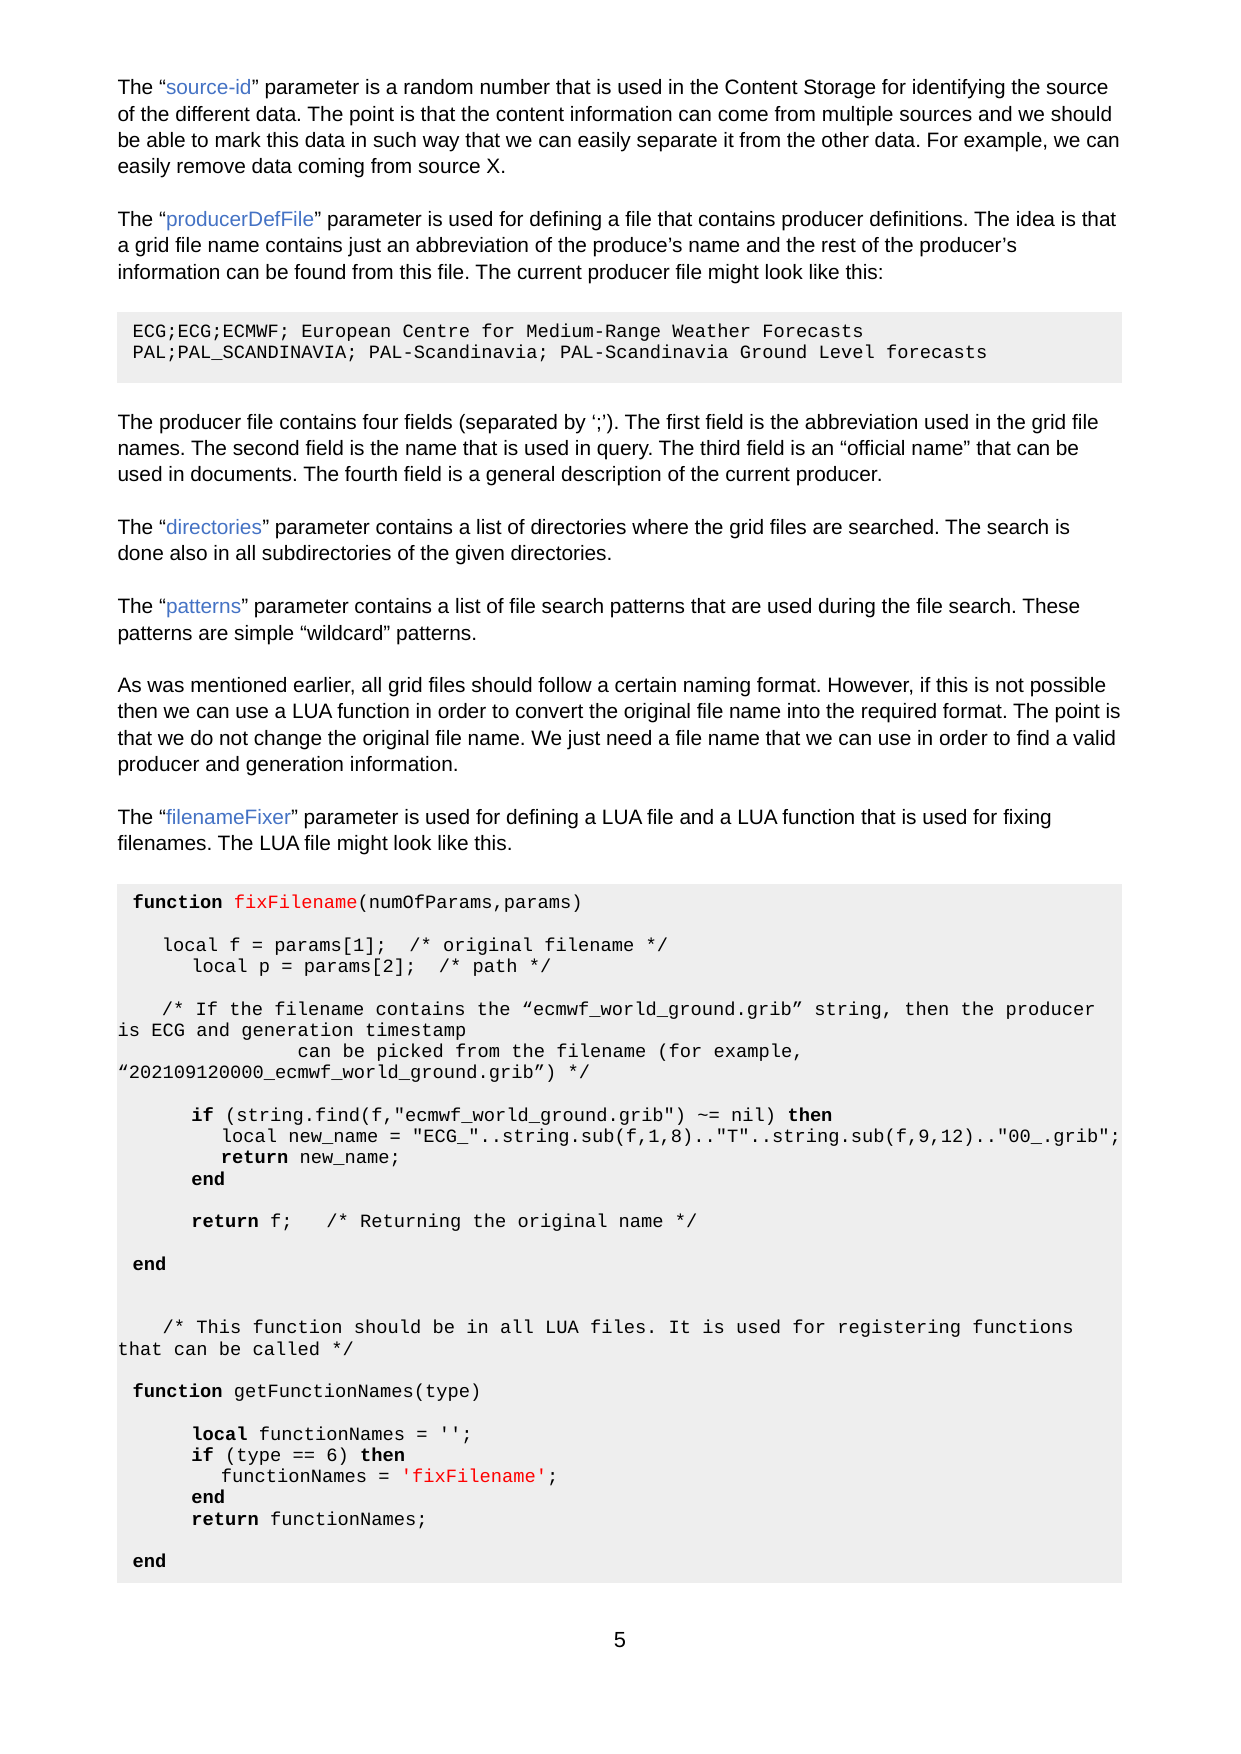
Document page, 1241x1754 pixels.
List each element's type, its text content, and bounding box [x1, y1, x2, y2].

text The “source-id” parameter is a random number that is used in the Content Storage for identifying the source of the different data. The point is that the content information can come from multiple sources and we should be able to mark this data in such way that we can easily separate it from the other data. For example, we can easily remove data coming from source X. [117, 75, 1122, 178]
text function fixFilename(numOfParams,params) [117, 893, 1122, 914]
text local f = params[1]; /* original filename */ [117, 936, 1122, 957]
text end [117, 1254, 1122, 1276]
text The producer file contains four fields (separated by ‘;’). The first field is the abbreviation used in the grid file names. The second field is the name that is used in query. The third field is an “official name” that can be used in documents. The fourth field is a general description of the current producer. [117, 409, 1122, 486]
text return new_name; [117, 1148, 1122, 1169]
text local functionNames = ''; [117, 1424, 1122, 1446]
text functionNames = 'fixFilename'; [117, 1467, 1122, 1488]
text The “patterns” parameter contains a list of file search patterns that are used during the file search. These patterns are simple “wildcard” patterns. [117, 594, 1122, 644]
text if (type == 6) then [117, 1446, 1122, 1467]
text end [117, 1169, 1122, 1191]
text The “directories” parameter contains a list of directories where the grid files are searched. The search is done also in all subdirectories of the given directories. [117, 515, 1122, 565]
text ECG;ECG;ECMWF; European Centre for Medium-Range Weather Forecasts [117, 322, 1122, 343]
text end [117, 1552, 1122, 1573]
text The “filenameFixer” parameter is used for defining a LUA file and a LUA function that is used for fixing filenames. The LUA file might look like this. [117, 805, 1122, 855]
text The “producerDefFile” parameter is used for defining a file that contains producer definitions. The idea is that a grid file name contains just an abbreviation of the produce’s name and the rest of the producer’s information can be found from this file. The current producer file might look like this: [117, 207, 1122, 283]
text return functionNames; [117, 1509, 1122, 1531]
text if (string.find(f,"ecmwf_world_ground.grib") ~= nil) then [117, 1106, 1122, 1127]
text return f; /* Returning the original name */ [117, 1212, 1122, 1233]
text /* If the filename contains the “ecmwf_world_ground.grib” string, then the producer is ECG and generation timestamp [117, 999, 1122, 1042]
text local new_name = "ECG_"..string.sub(f,1,8).."T"..string.sub(f,9,12).."00_.grib"; [117, 1127, 1122, 1148]
text can be picked from the filename (for example, “202109120000_ecmwf_world_ground.grib”) */ [117, 1042, 1122, 1084]
text As was mentioned earlier, all grid files should follow a certain naming format. However, if this is not possible then we can use a LUA function in order to convert the original file name into the required format. The point is that we do not change the original file name. We just need a file name that we can use in order to find a valid producer and generation information. [117, 673, 1122, 776]
text PAL;PAL_SCANDINAVIA; PAL-Scandinavia; PAL-Scandinavia Ground Level forecasts [117, 343, 1122, 364]
text /* This function should be in all LUA files. It is used for registering functions that can be called */ [117, 1318, 1122, 1361]
text function getFunctionNames(type) [117, 1382, 1122, 1403]
text local p = params[2]; /* path */ [117, 957, 1122, 978]
text end [117, 1488, 1122, 1509]
